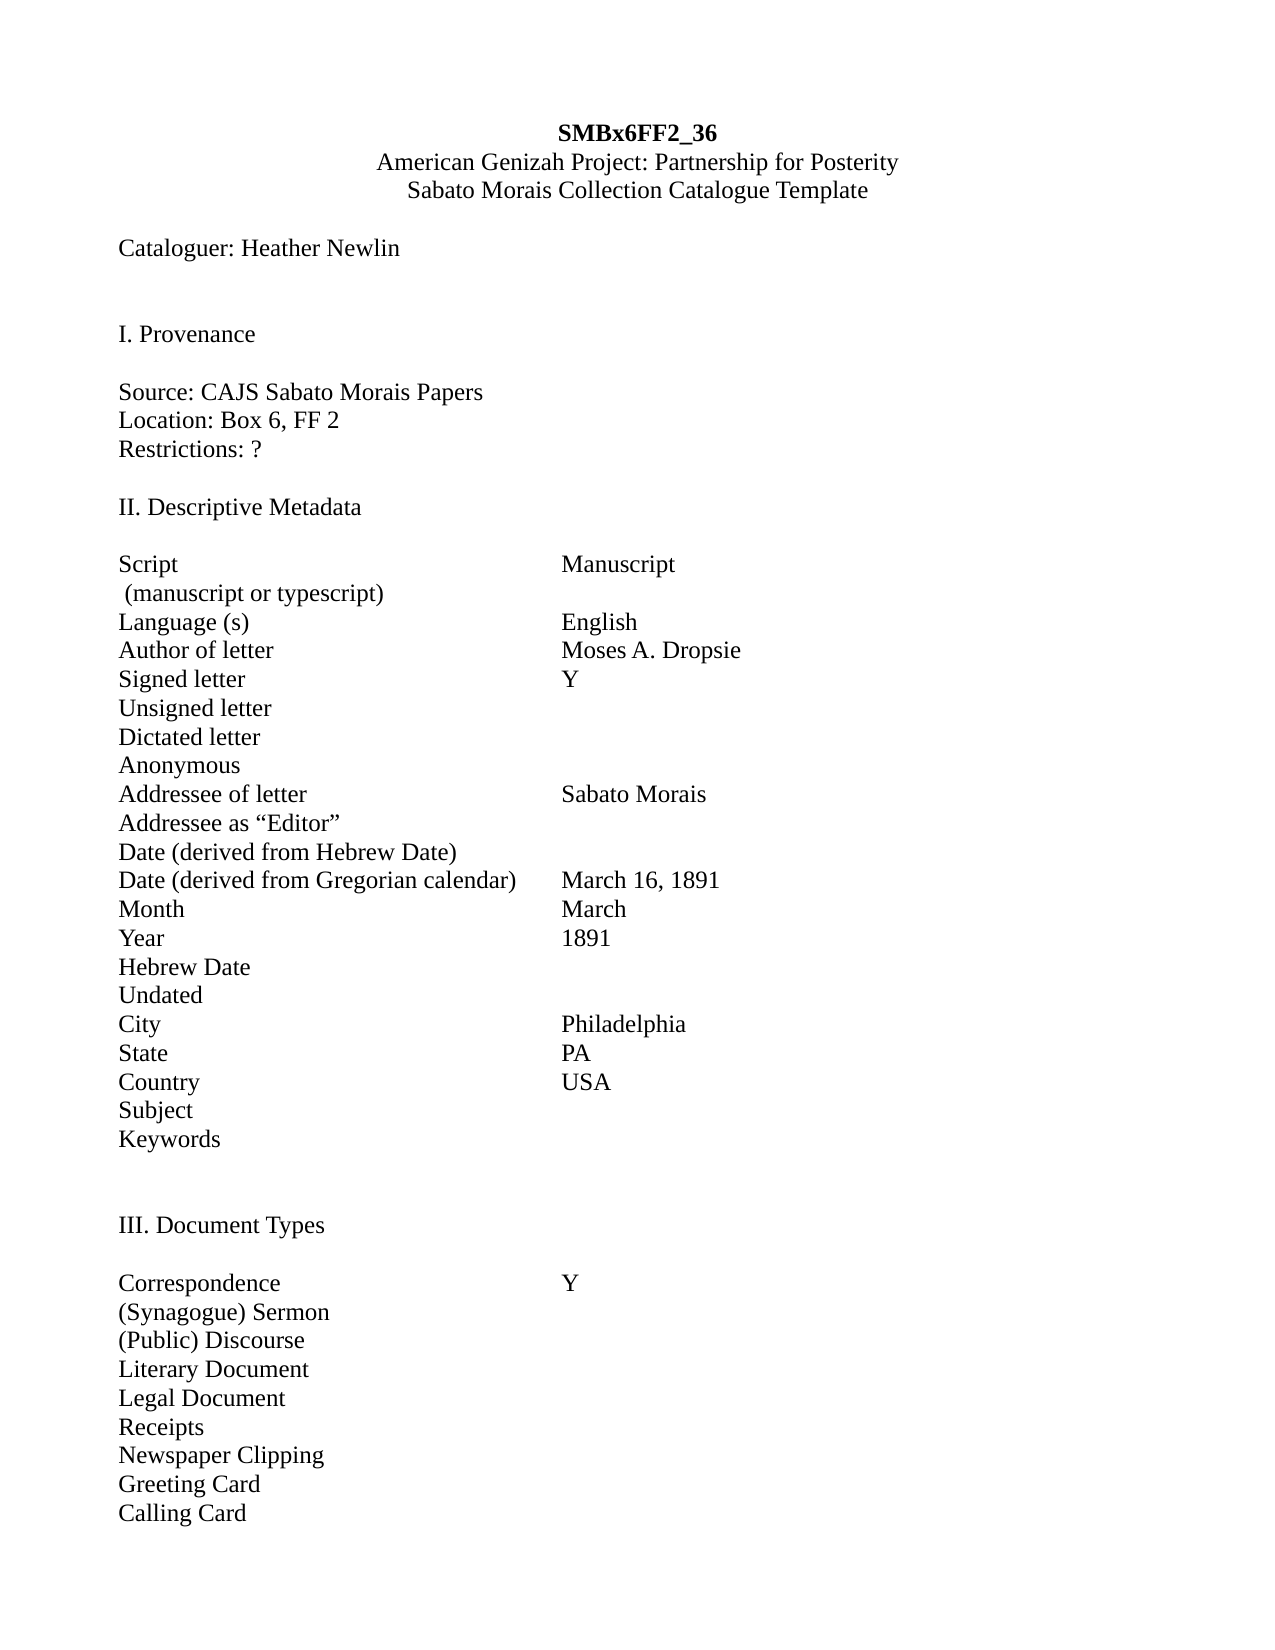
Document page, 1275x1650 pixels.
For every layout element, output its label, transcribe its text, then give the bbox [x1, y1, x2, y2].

text Calling Card [118, 1498, 1157, 1527]
text Country USA [118, 1067, 1157, 1096]
text Sabato Morais Collection Catalogue Template [118, 176, 1157, 204]
text Location: Box 6, FF 2 [118, 406, 1157, 434]
text Source: CAJS Sabato Morais Papers [118, 377, 1157, 406]
text (manuscript or typescript) [118, 578, 1157, 607]
text Signed letter Y [118, 664, 1157, 693]
text (Public) Discourse [118, 1326, 1157, 1354]
text Month March [118, 894, 1157, 923]
text State PA [118, 1038, 1157, 1067]
text I. Provenance [118, 319, 1157, 348]
text Addressee as “Editor” [118, 808, 1157, 837]
text Subject [118, 1096, 1157, 1124]
text Author of letter Moses A. Dropsie [118, 636, 1157, 664]
text Script Manuscript [118, 549, 1157, 578]
text Addressee of letter Sabato Morais [118, 779, 1157, 808]
text Anonymous [118, 751, 1157, 779]
text Greeting Card [118, 1469, 1157, 1498]
text Newspaper Clipping [118, 1441, 1157, 1469]
text Cataloguer: Heather Newlin [118, 233, 1157, 262]
text Dictated letter [118, 722, 1157, 751]
text III. Document Types [118, 1211, 1157, 1239]
text Language (s) English [118, 607, 1157, 636]
text Legal Document [118, 1383, 1157, 1412]
text Hebrew Date [118, 952, 1157, 981]
text Correspondence Y [118, 1268, 1157, 1297]
text Keywords [118, 1124, 1157, 1153]
text (Synagogue) Sermon [118, 1297, 1157, 1326]
text Literary Document [118, 1354, 1157, 1383]
text II. Descriptive Metadata [118, 492, 1157, 521]
text Receipts [118, 1412, 1157, 1441]
text Year 1891 [118, 923, 1157, 952]
text Undated [118, 981, 1157, 1009]
text City Philadelphia [118, 1009, 1157, 1038]
text Restrictions: ? [118, 434, 1157, 463]
text Unsigned letter [118, 693, 1157, 722]
text American Genizah Project: Partnership for Posterity [118, 147, 1157, 176]
text SMBx6FF2_36 [118, 118, 1157, 147]
text Date (derived from Gregorian calendar) March 16, 1891 [118, 866, 1157, 894]
text Date (derived from Hebrew Date) [118, 837, 1157, 866]
